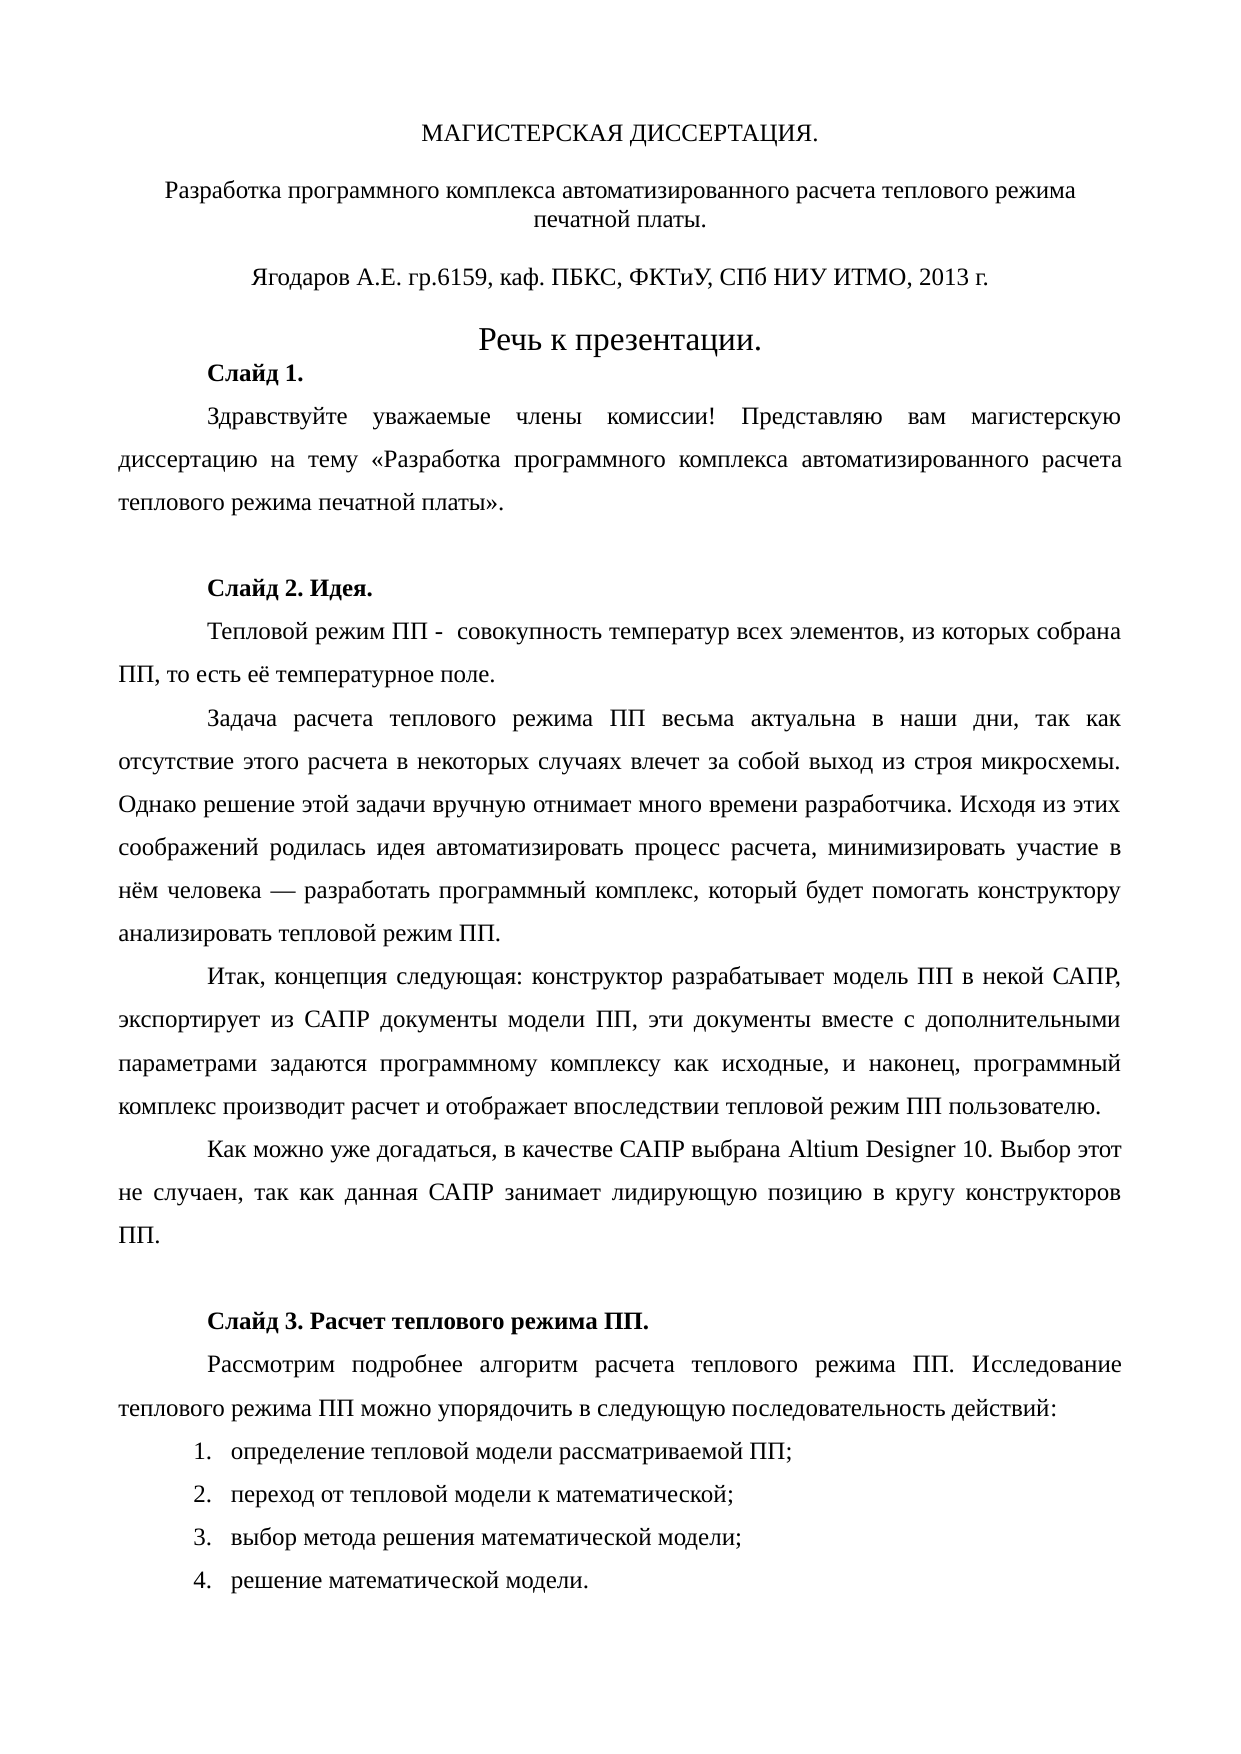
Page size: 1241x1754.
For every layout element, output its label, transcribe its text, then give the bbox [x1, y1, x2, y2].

list переход от тепловой модели к математической; [193, 1479, 1122, 1508]
text Ягодаров А.Е. гр.6159, каф. ПБКС, ФКТиУ, СПб НИУ ИТМО, 2013 г. [118, 262, 1122, 291]
list определение тепловой модели рассматриваемой ПП; [193, 1436, 1122, 1464]
text Здравствуйте уважаемые члены комиссии! Представляю вам магистерскую диссертацию на тему «Разработка программного комплекса автоматизированного расчета теплового режима печатной платы». [118, 401, 1122, 516]
text Итак, концепция следующая: конструктор разрабатывает модель ПП в некой САПР, экспортирует из САПР документы модели ПП, эти документы вместе с дополнительными параметрами задаются программному комплексу как исходные, и наконец, программный комплекс производит расчет и отображает впоследствии тепловой режим ПП пользователю. [118, 961, 1122, 1119]
text Тепловой режим ПП - совокупность температур всех элементов, из которых собрана ПП, то есть её температурное поле. [118, 616, 1122, 688]
text Речь к презентации. [118, 319, 1122, 358]
text Слайд 1. [118, 358, 1122, 386]
text Как можно уже догадаться, в качестве САПР выбрана Altium Designer 10. Выбор этот не случаен, так как данная САПР занимает лидирующую позицию в кругу конструкторов ПП. [118, 1134, 1122, 1249]
text Слайд 2. Идея. [118, 573, 1122, 602]
list решение математической модели. [193, 1565, 1122, 1594]
text Рассмотрим подробнее алгоритм расчета теплового режима ПП. Исследование теплового режима ПП можно упорядочить в следующую последовательность действий: [118, 1349, 1122, 1421]
text МАГИСТЕРСКАЯ ДИССЕРТАЦИЯ. [118, 118, 1122, 147]
text Слайд 3. Расчет теплового режима ПП. [118, 1306, 1122, 1335]
text Задача расчета теплового режима ПП весьма актуальна в наши дни, так как отсутствие этого расчета в некоторых случаях влечет за собой выход из строя микросхемы. Однако решение этой задачи вручную отнимает много времени разработчика. Исходя из этих соображений родилась идея автоматизировать процесс расчета, минимизировать участие в нём человека — разработать программный комплекс, который будет помогать конструктору анализировать тепловой режим ПП. [118, 703, 1122, 947]
text Разработка программного комплекса автоматизированного расчета теплового режима печатной платы. [118, 176, 1122, 233]
list выбор метода решения математической модели; [193, 1522, 1122, 1551]
